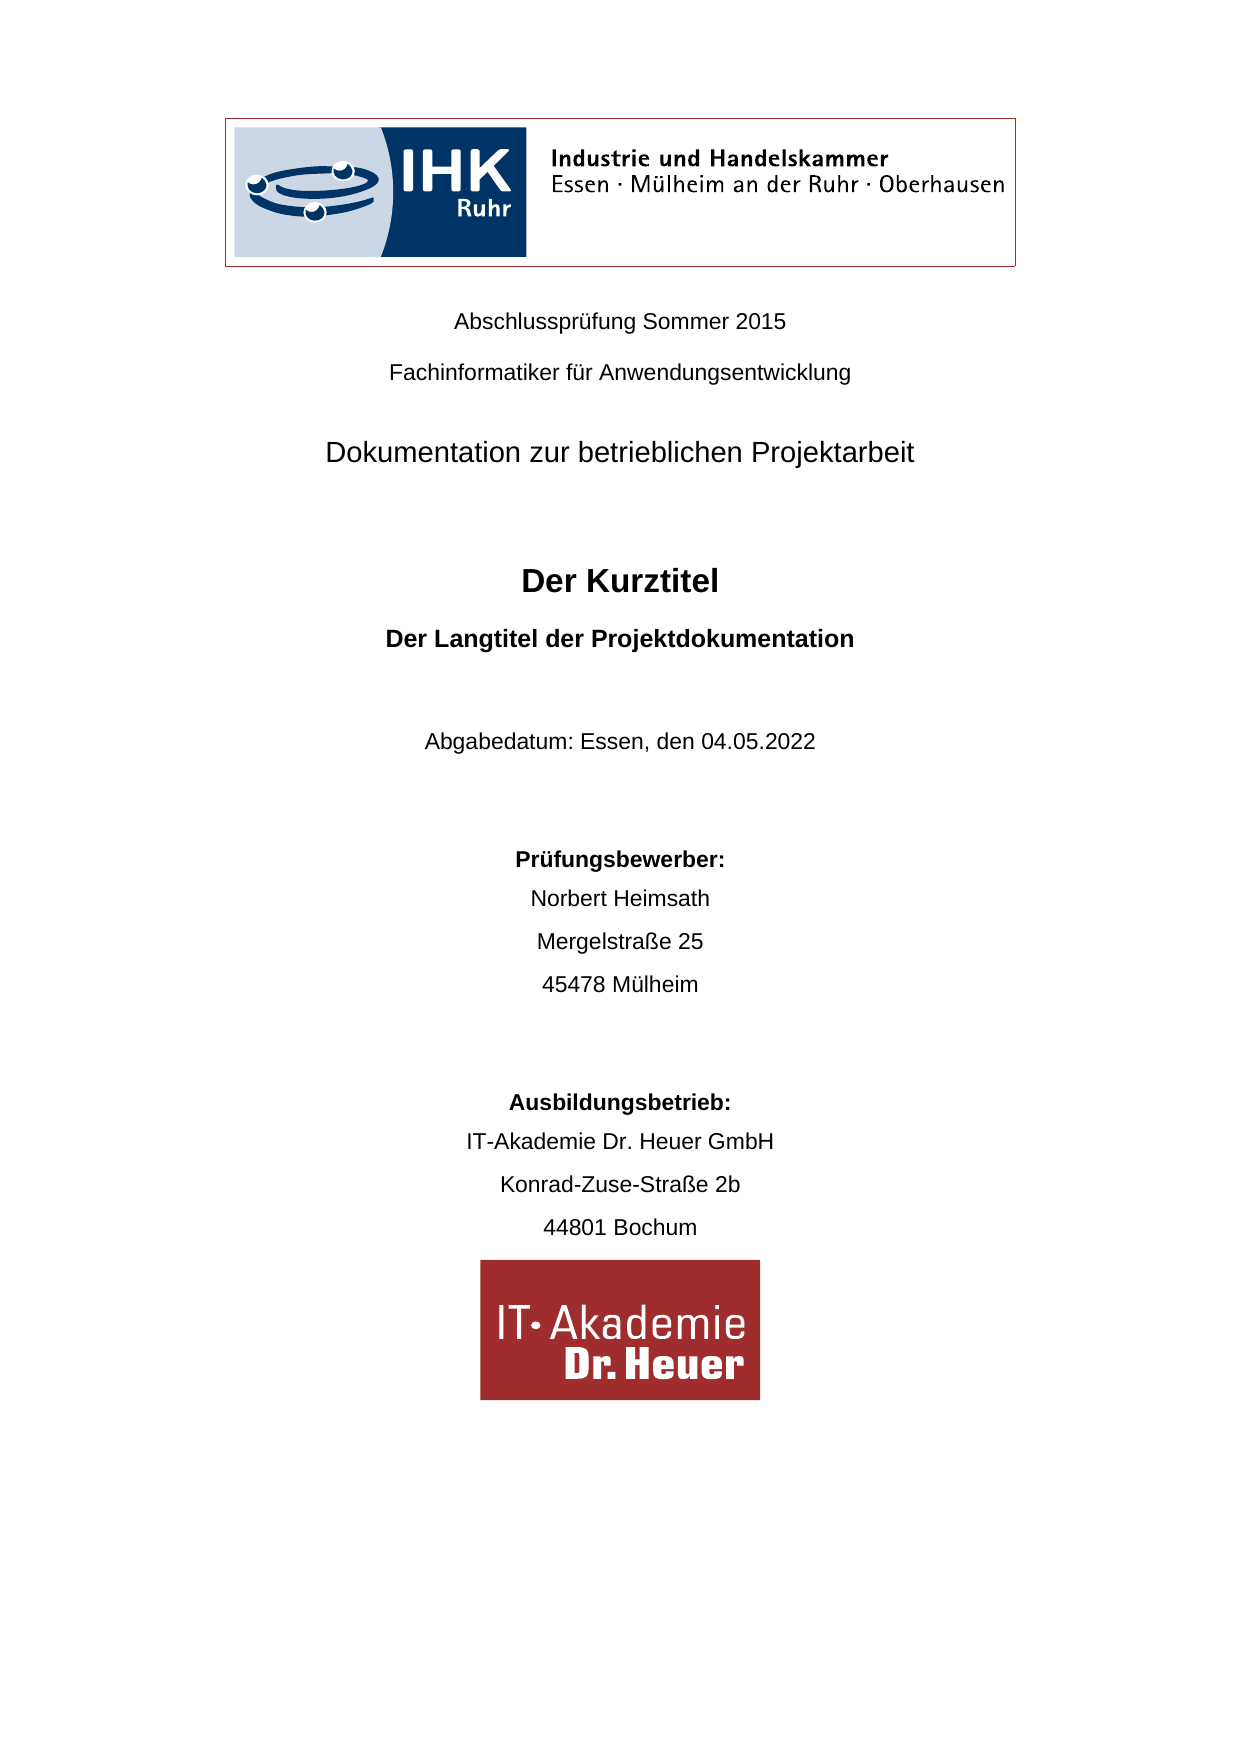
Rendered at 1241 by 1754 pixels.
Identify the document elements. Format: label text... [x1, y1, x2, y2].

text Abschlussprüfung Sommer 2015 [118, 308, 1122, 334]
text Konrad-Zuse-Straße 2b [118, 1171, 1122, 1197]
text Der Langtitel der Projektdokumentation [118, 624, 1122, 653]
text Ausbildungsbetrieb: [118, 1089, 1122, 1115]
text Mergelstraße 25 [118, 928, 1122, 954]
text Abgabedatum: Essen, den 04.05.2022 [118, 728, 1122, 754]
text Fachinformatiker für Anwendungsentwicklung [118, 359, 1122, 385]
text 45478 Mülheim [118, 971, 1122, 997]
text Dokumentation zur betrieblichen Projektarbeit [118, 435, 1122, 469]
text Prüfungsbewerber: [118, 846, 1122, 872]
text Norbert Heimsath [118, 885, 1122, 911]
text Der Kurztitel [118, 561, 1122, 599]
text IT-Akademie Dr. Heuer GmbH [118, 1128, 1122, 1154]
text 44801 Bochum [118, 1214, 1122, 1240]
